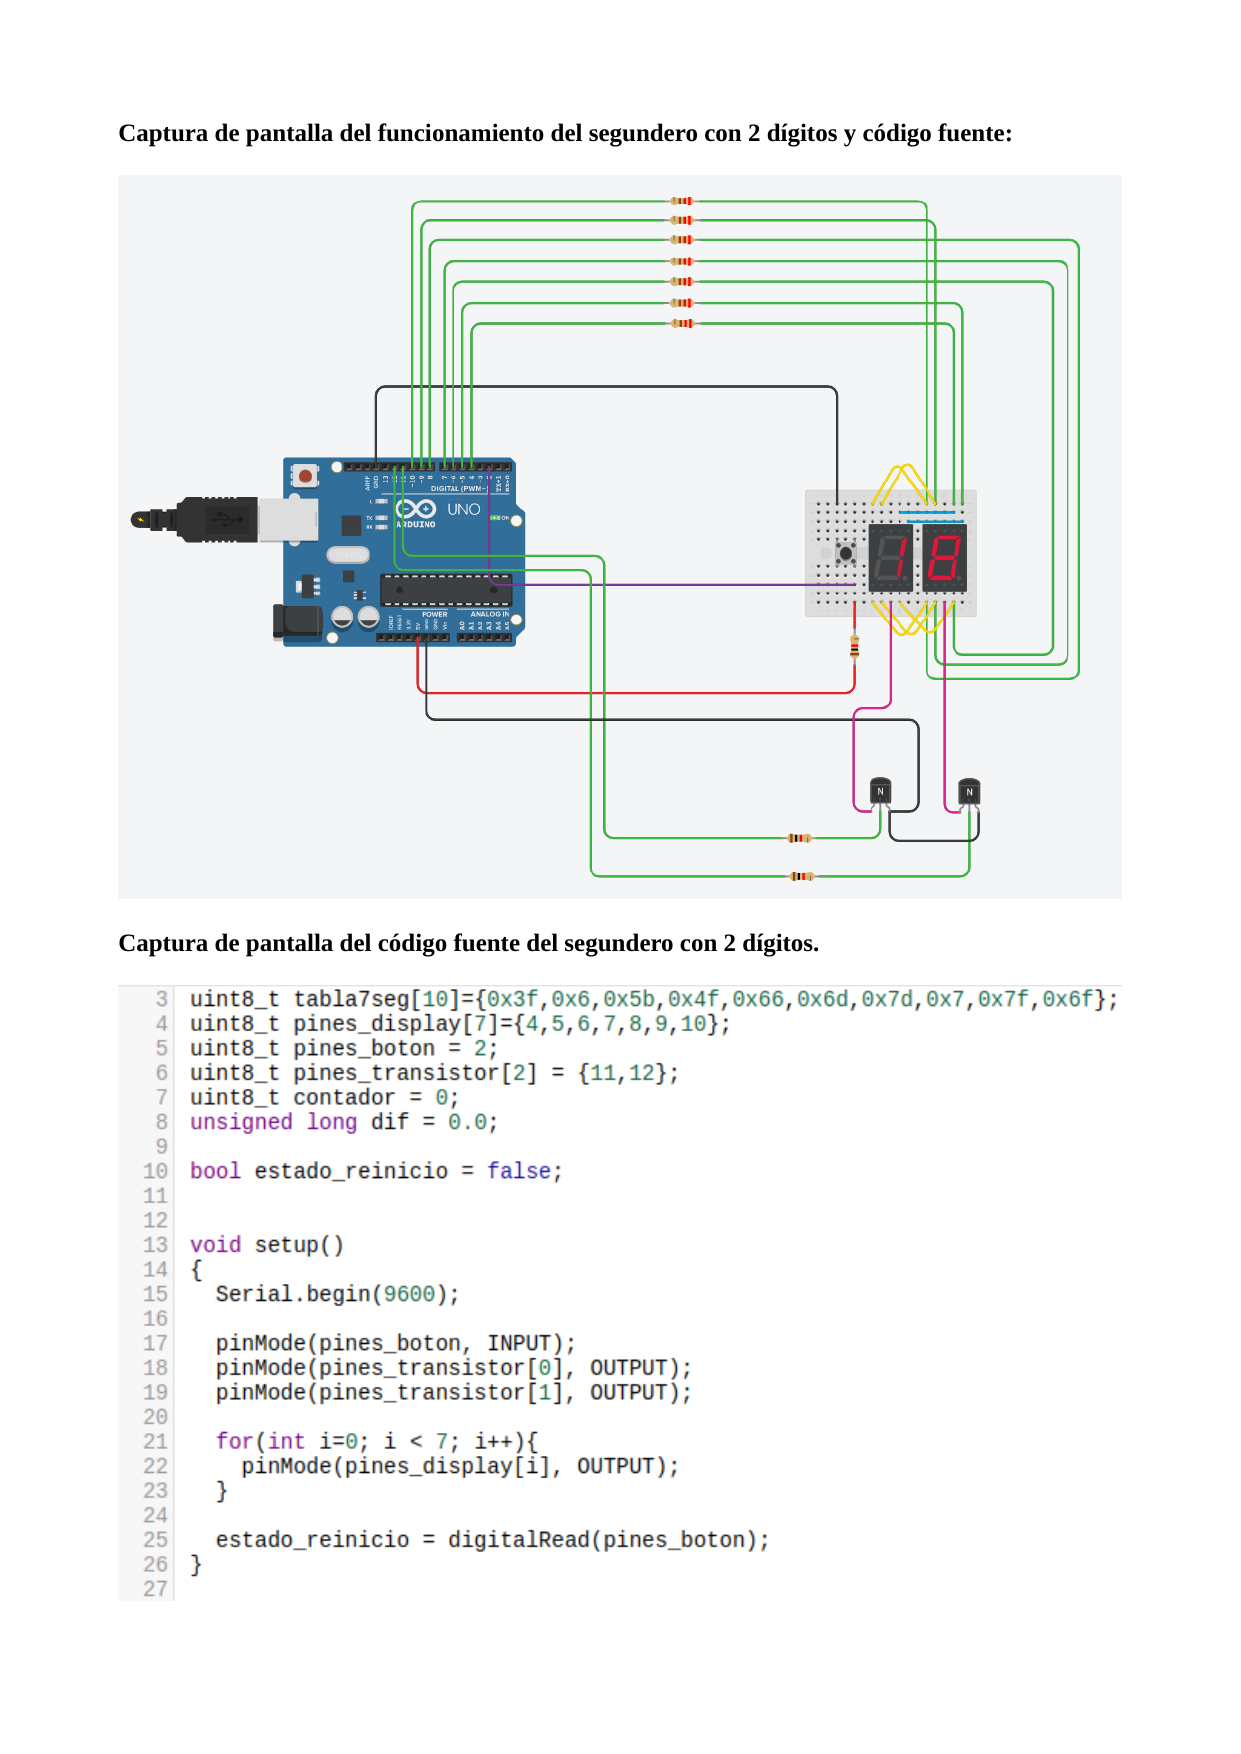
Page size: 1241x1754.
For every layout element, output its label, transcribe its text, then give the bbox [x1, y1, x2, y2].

text Captura de pantalla del código fuente del segundero con 2 dígitos. [118, 928, 1122, 956]
picture [118, 175, 1123, 899]
text Captura de pantalla del funcionamiento del segundero con 2 dígitos y código fuente: [118, 118, 1122, 147]
picture [118, 985, 1123, 1601]
